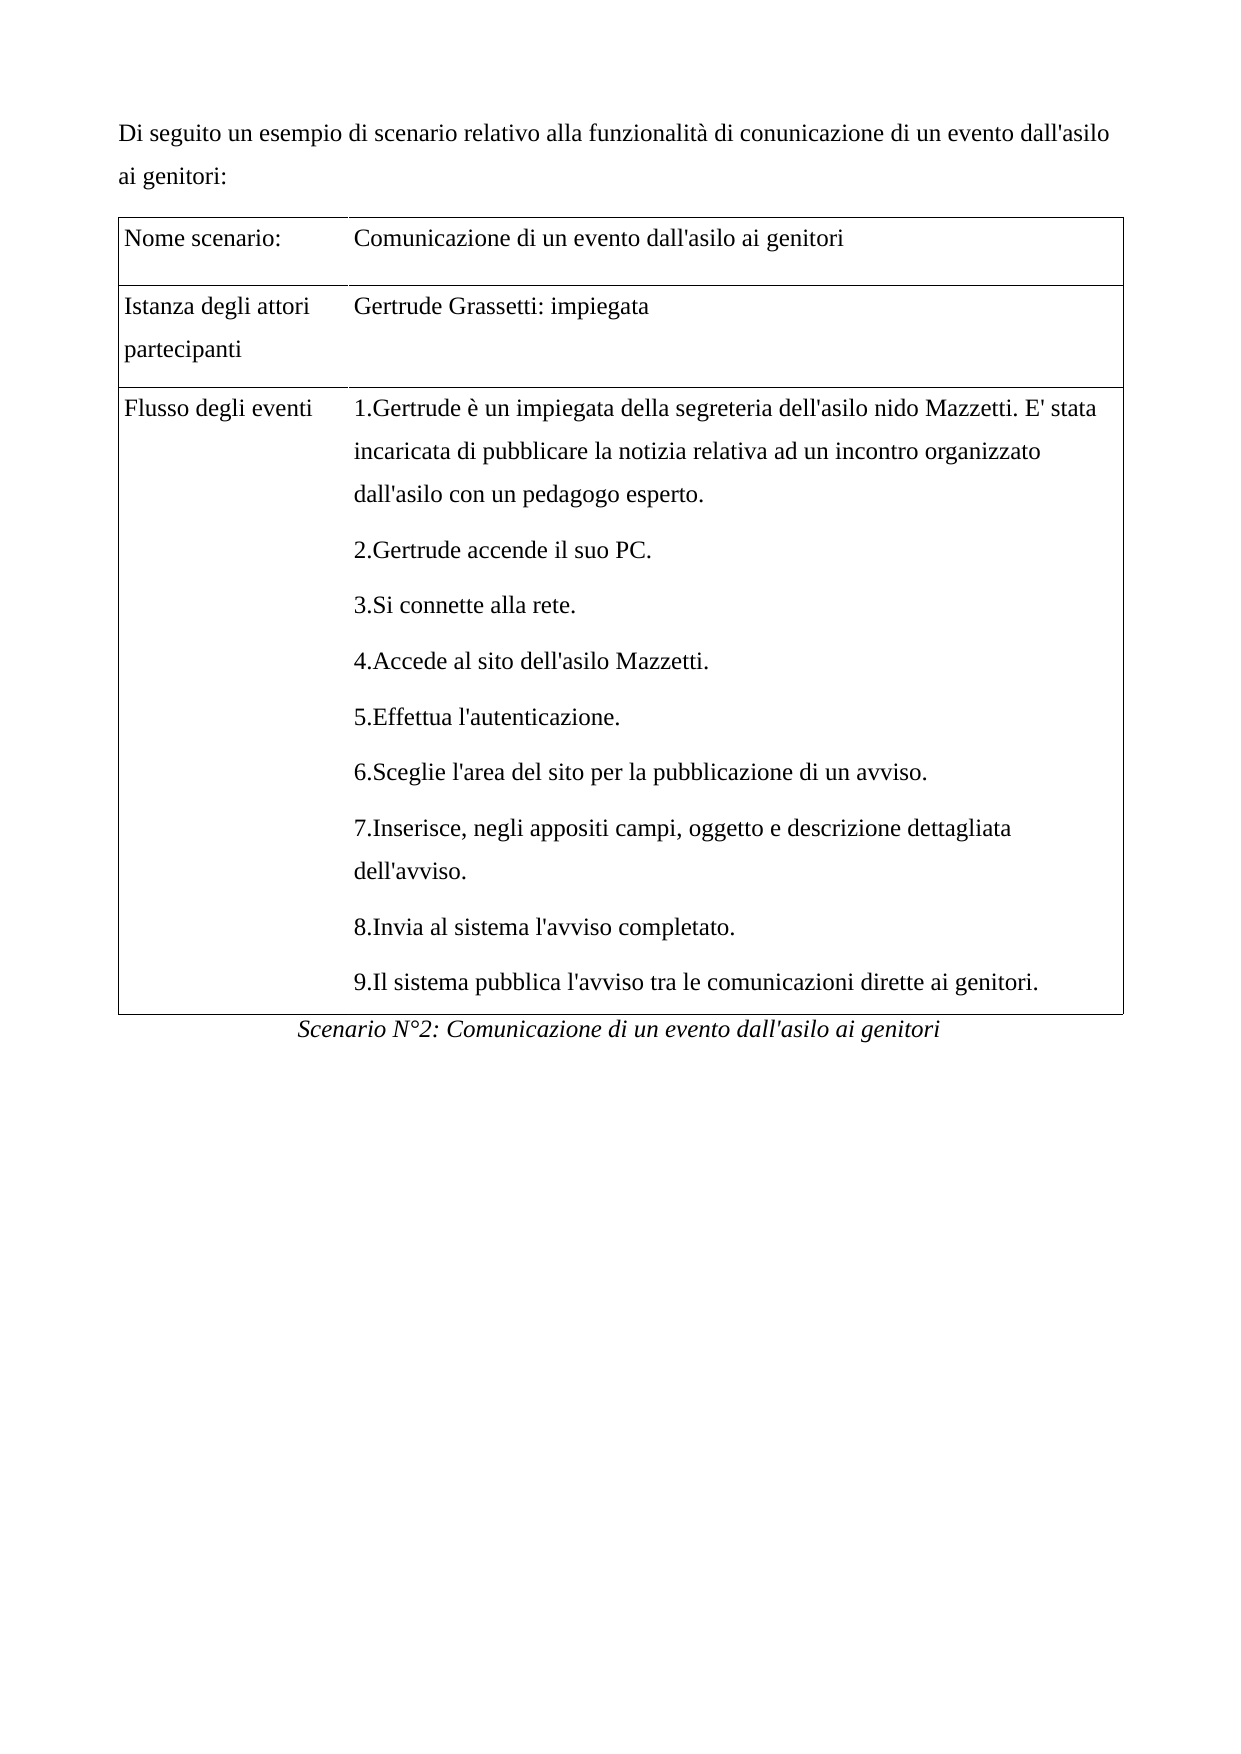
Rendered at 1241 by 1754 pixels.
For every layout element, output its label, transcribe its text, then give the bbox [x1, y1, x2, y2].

table_cell Gertrude Grassetti: impiegata [349, 286, 1123, 387]
table_header Comunicazione di un evento dall'asilo ai genitori [349, 218, 1123, 285]
table_cell 1.Gertrude è un impiegata della segreteria dell'asilo nido Mazzetti. E' stata incaricata di pubblicare la notizia relativa ad un incontro organizzato dall'asilo con un pedagogo esperto. 2.Gertrude accende il suo PC. 3.Si connette alla rete. 4.Accede al sito dell'asilo Mazzetti. 5.Effettua l'autenticazione. 6.Sceglie l'area del sito per la pubblicazione di un avviso. 7.Inserisce, negli appositi campi, oggetto e descrizione dettagliata dell'avviso. 8.Invia al sistema l'avviso completato. 9.Il sistema pubblica l'avviso tra le comunicazioni dirette ai genitori. [349, 388, 1123, 1014]
text Di seguito un esempio di scenario relativo alla funzionalità di conunicazione di un evento dall'asilo ai genitori: [118, 118, 1122, 190]
table_cell Flusso degli eventi [119, 388, 348, 1014]
table_cell Istanza degli attori partecipanti [119, 286, 348, 387]
table_header Nome scenario: [119, 218, 348, 285]
text Scenario N°2: Comunicazione di un evento dall'asilo ai genitori [118, 1015, 1122, 1043]
